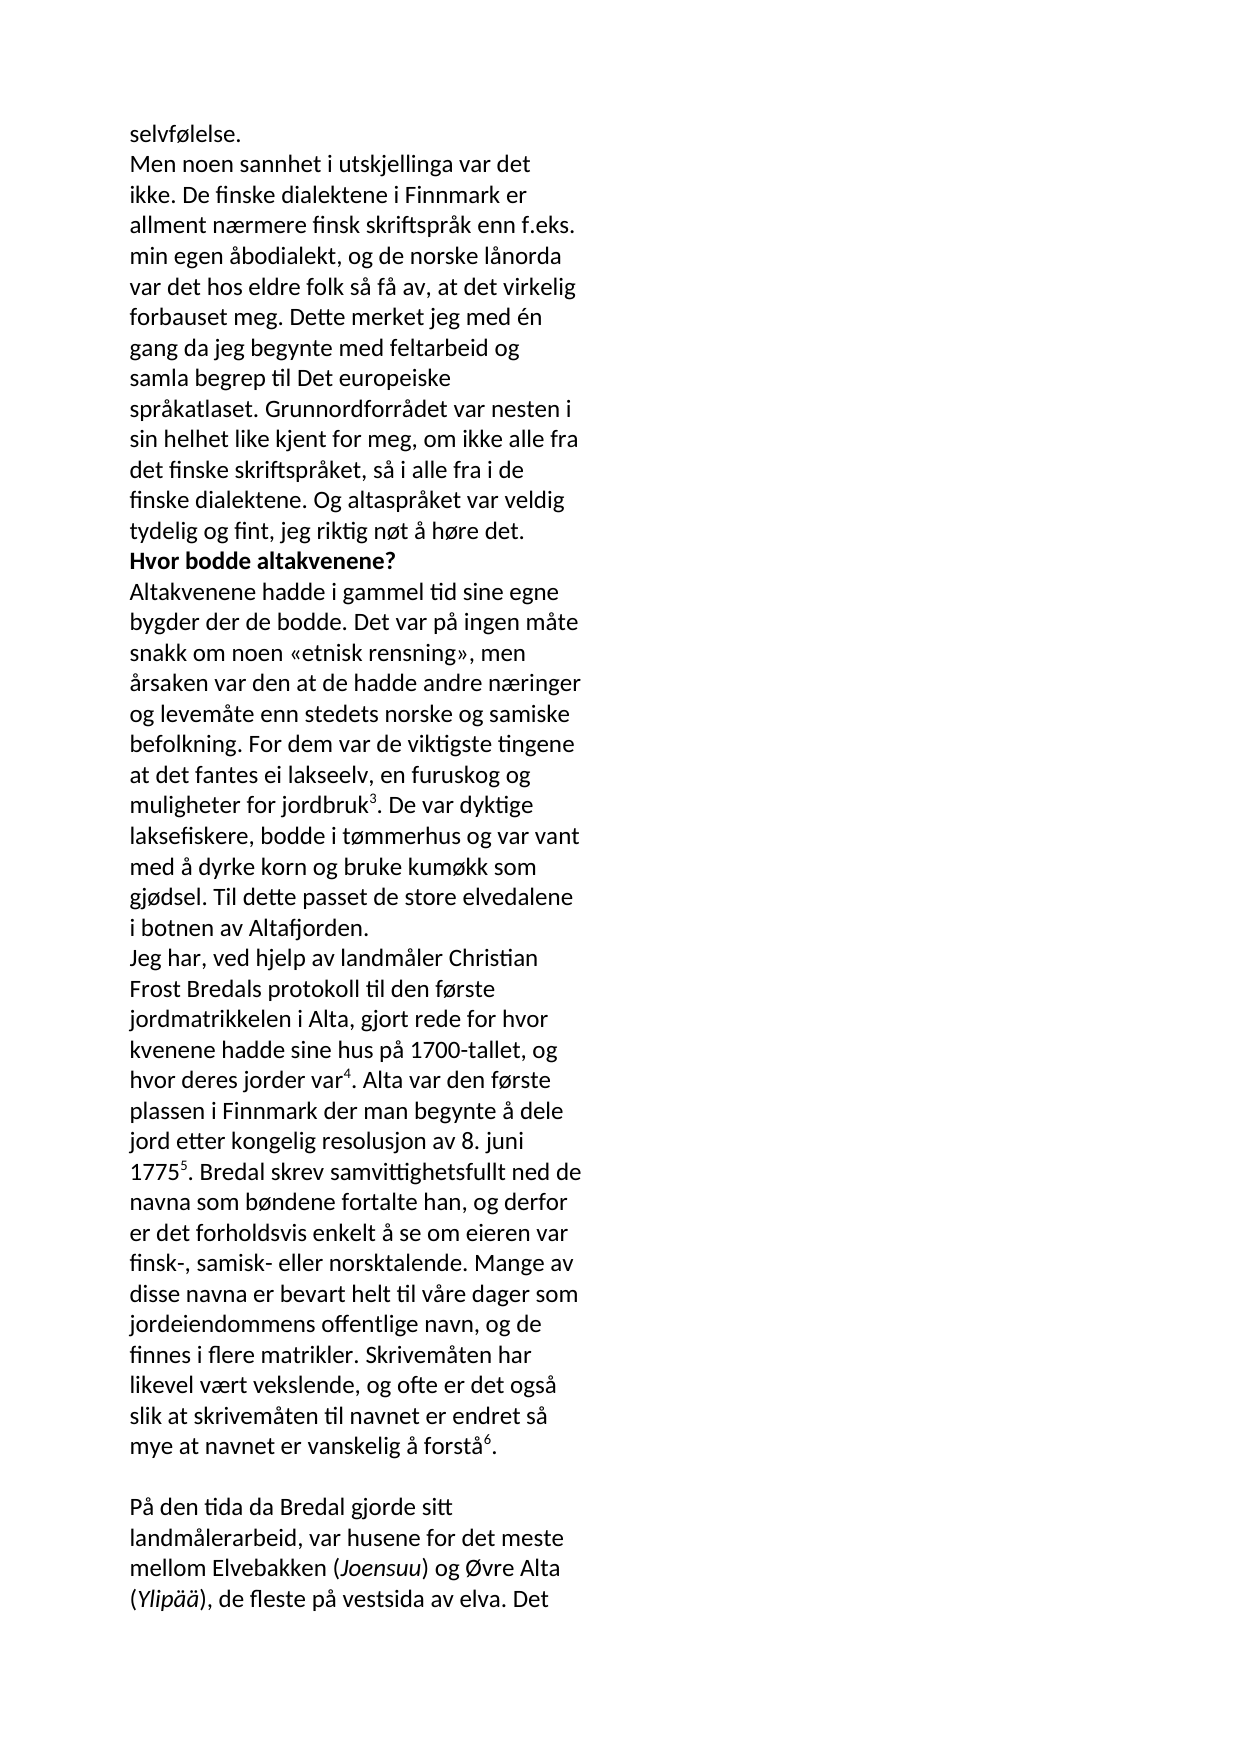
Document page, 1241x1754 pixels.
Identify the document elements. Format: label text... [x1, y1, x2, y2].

table_cell Jeg har, ved hjelp av landmåler Christian Frost Bredals protokoll til den første jordmatrikkelen i Alta, gjort rede for hvor kvenene hadde sine hus på 1700-tallet, og hvor deres jorder var. Alta var den første plassen i Finnmark der man begynte å dele jord etter kongelig resolusjon av 8. juni 1775. Bredal skrev samvittighetsfullt ned de navna som bøndene fortalte han, og derfor er det forholdsvis enkelt å se om eieren var finsk-, samisk- eller norsktalende. Mange av disse navna er bevart helt til våre dager som jordeiendommens offentlige navn, og de finnes i flere matrikler. Skrivemåten har likevel vært vekslende, og ofte er det også slik at skrivemåten til navnet er endret så mye at navnet er vanskelig å forstå. [118, 942, 594, 1461]
table_cell [118, 1461, 594, 1492]
table_cell På den tida da Bredal gjorde sitt landmålerarbeid, var husene for det meste mellom Elvebakken (Joensuu) og Øvre Alta (Ylipää), de fleste på vestsida av elva. Det [118, 1492, 594, 1614]
table_cell Altakvenene hadde i gammel tid sine egne bygder der de bodde. Det var på ingen måte snakk om noen «etnisk rensning», men årsaken var den at de hadde andre næringer og levemåte enn stedets norske og samiske befolkning. For dem var de viktigste tingene at det fantes ei lakseelv, en furuskog og muligheter for jordbruk. De var dyktige laksefiskere, bodde i tømmerhus og var vant med å dyrke korn og bruke kumøkk som gjødsel. Til dette passet de store elvedalene i botnen av Altafjorden. [118, 576, 594, 942]
table_cell Men noen sannhet i utskjellinga var det ikke. De finske dialektene i Finnmark er allment nærmere finsk skriftspråk enn f.eks. min egen åbodialekt, og de norske lånorda var det hos eldre folk så få av, at det virkelig forbauset meg. Dette merket jeg med én gang da jeg begynte med feltarbeid og samla begrep til Det europeiske språkatlaset. Grunnordforrådet var nesten i sin helhet like kjent for meg, om ikke alle fra det finske skriftspråket, så i alle fra i de finske dialektene. Og altaspråket var veldig tydelig og fint, jeg riktig nøt å høre det. [118, 149, 594, 545]
table_cell selvfølelse. [118, 118, 594, 149]
table_cell Hvor bodde altakvenene? [118, 545, 594, 576]
